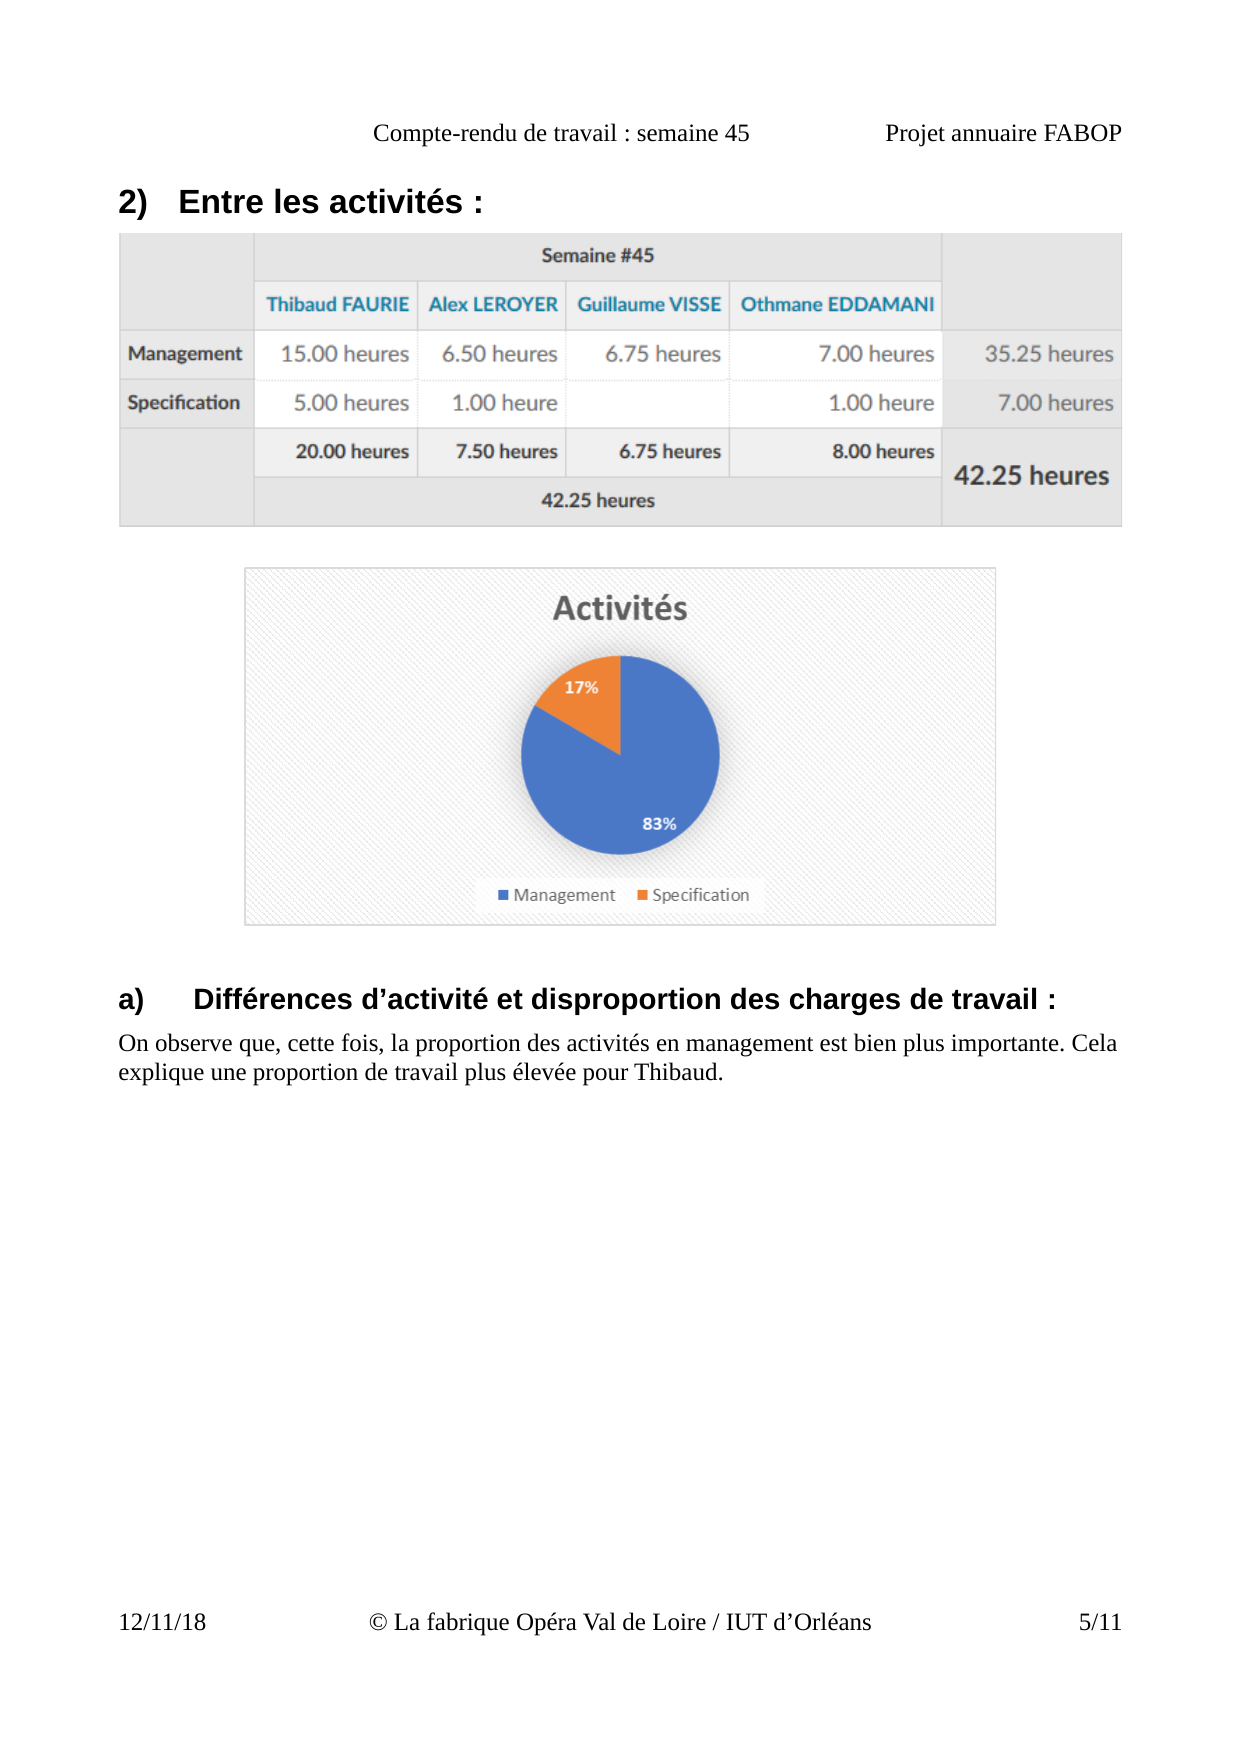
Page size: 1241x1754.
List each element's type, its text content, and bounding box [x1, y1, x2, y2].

subtitle Différences d’activité et disproportion des charges de travail : [118, 982, 1122, 1015]
picture [118, 233, 1123, 527]
subtitle Entre les activités : [118, 182, 1122, 221]
text On observe que, cette fois, la proportion des activités en management est bien plus importante. Cela explique une proportion de travail plus élevée pour Thibaud. [118, 1028, 1122, 1085]
picture [244, 567, 997, 926]
